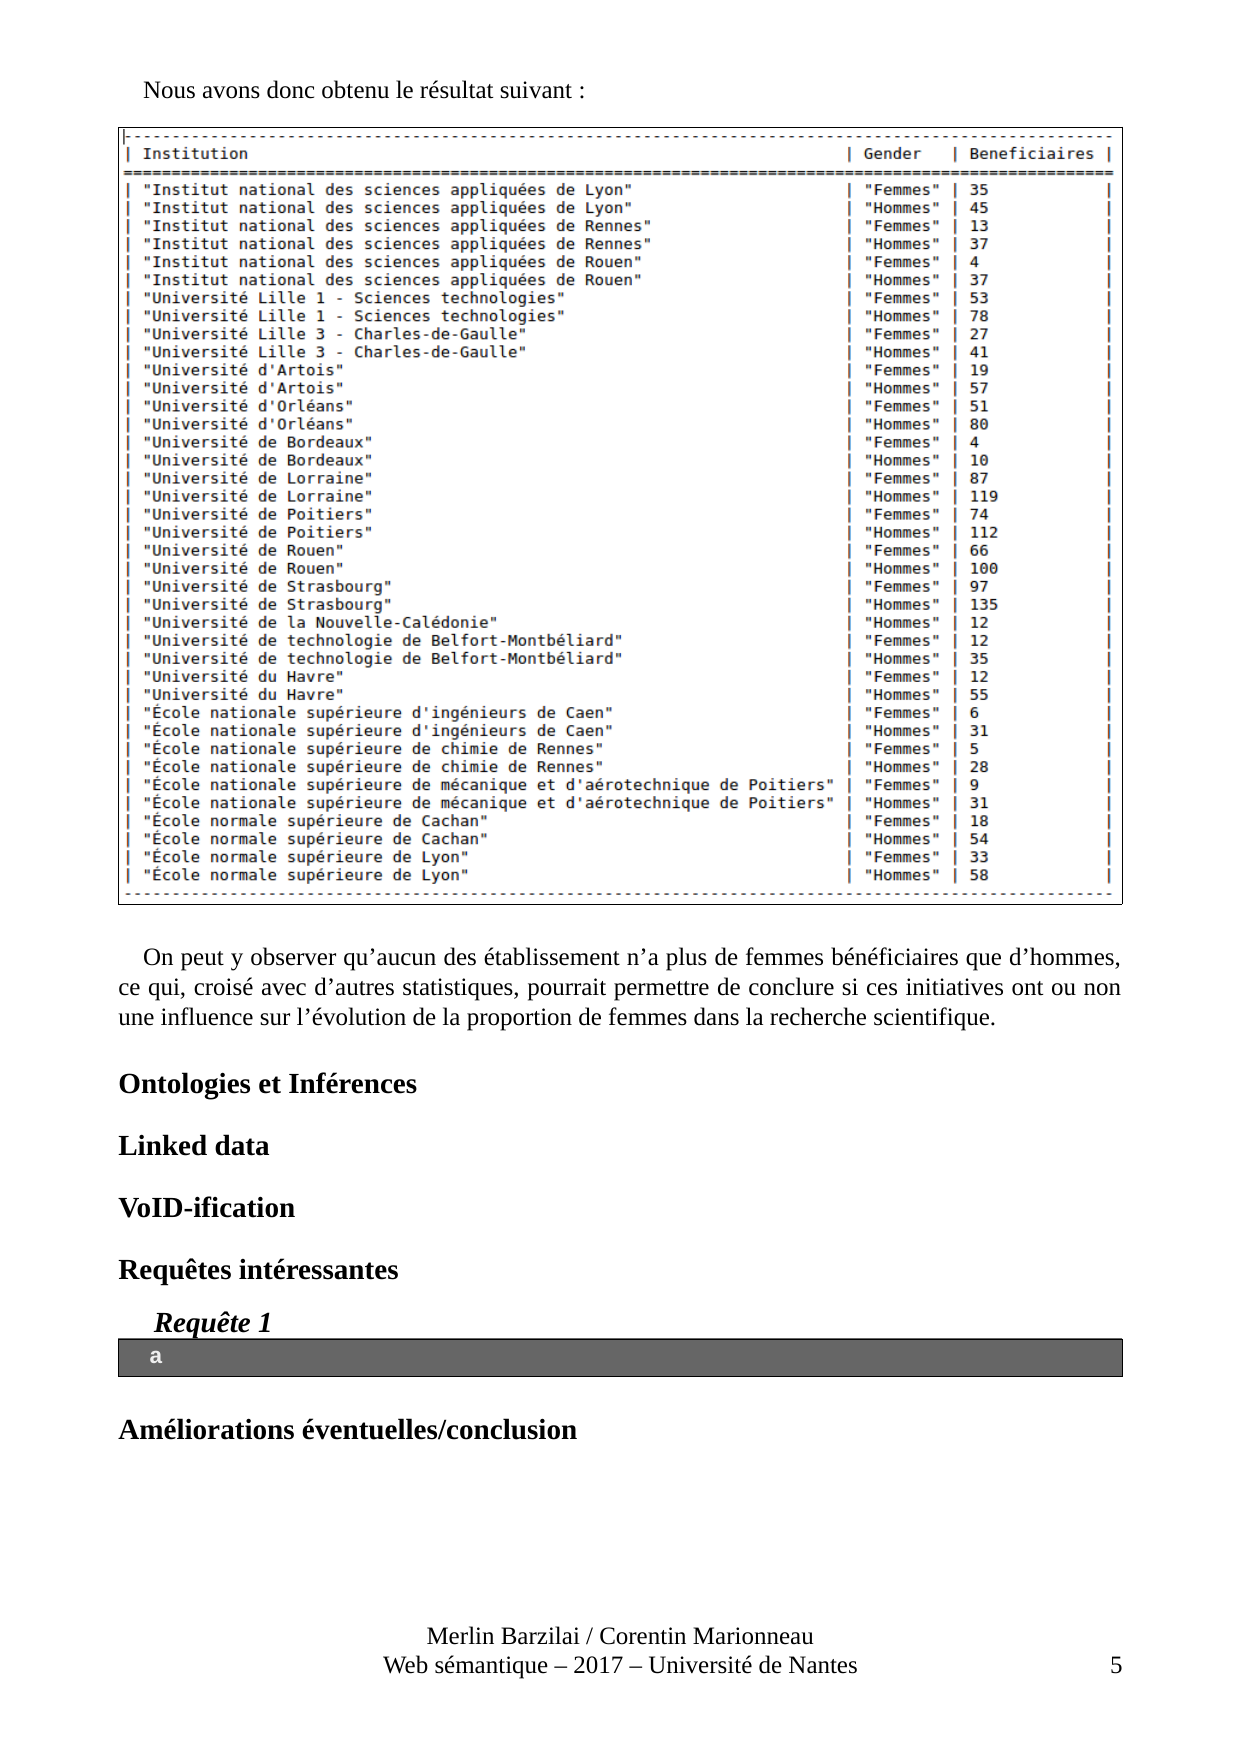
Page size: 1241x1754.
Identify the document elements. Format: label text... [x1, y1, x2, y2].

subtitle Requêtes intéressantes [118, 1252, 1122, 1286]
subtitle VoID-ification [118, 1190, 1122, 1224]
text a [119, 1340, 1122, 1376]
picture [121, 129, 1119, 902]
text Nous avons donc obtenu le résultat suivant : [118, 75, 1122, 104]
subtitle Ontologies et Inférences [118, 1066, 1122, 1100]
subtitle Améliorations éventuelles/conclusion [118, 1412, 1122, 1446]
subtitle Linked data [118, 1128, 1122, 1162]
subtitle Requête 1 [153, 1305, 1122, 1338]
text On peut y observer qu’aucun des établissement n’a plus de femmes bénéficiaires que d’hommes, ce qui, croisé avec d’autres statistiques, pourrait permettre de conclure si ces initiatives ont ou non une influence sur l’évolution de la proportion de femmes dans la recherche scientifique. [118, 942, 1122, 1030]
